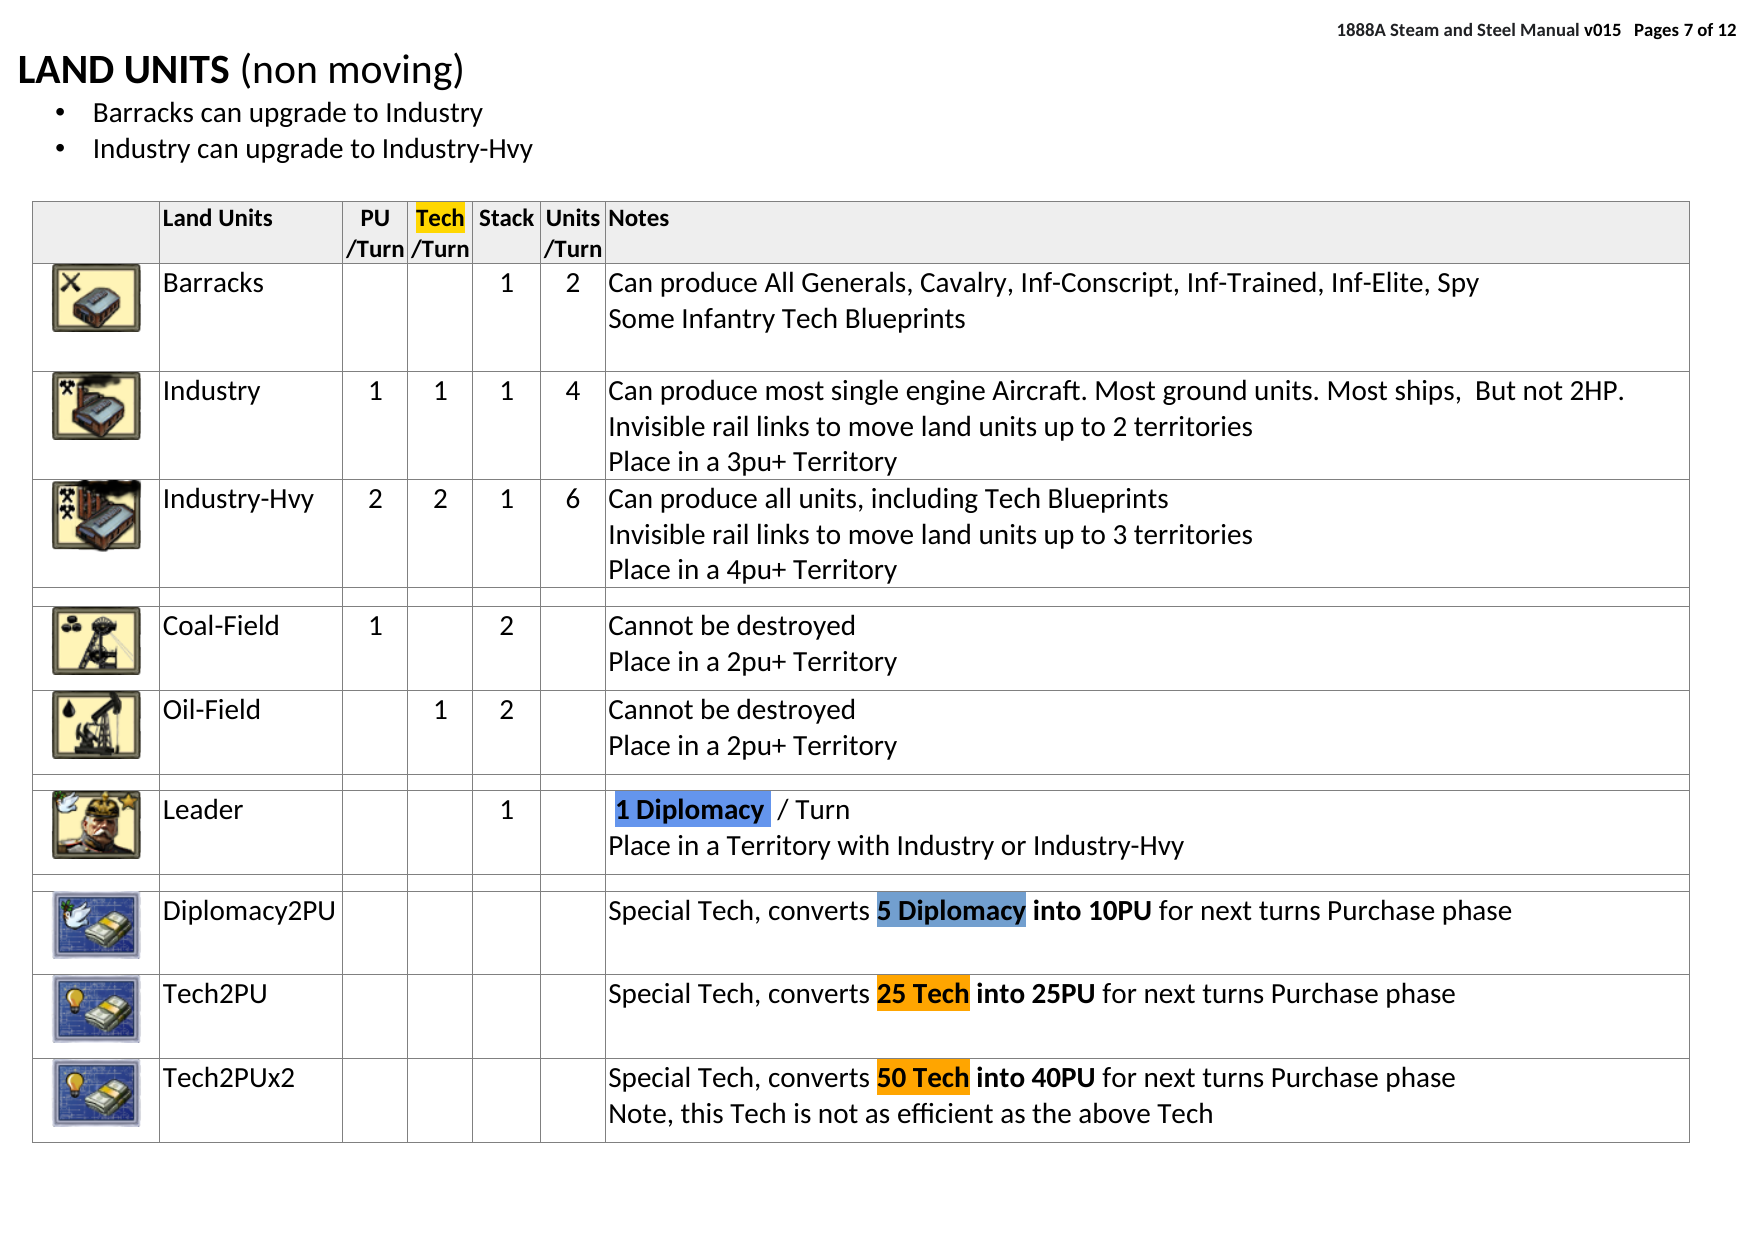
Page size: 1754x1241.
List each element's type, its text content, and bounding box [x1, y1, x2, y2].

table_cell [473, 875, 540, 891]
table_cell [473, 975, 540, 1058]
table_cell 2 [343, 480, 407, 587]
table_cell [541, 1059, 605, 1142]
table_cell Barracks [160, 264, 342, 371]
table_cell [343, 875, 407, 891]
table_cell 2 [408, 480, 472, 587]
table_cell [160, 875, 342, 891]
table_cell [541, 892, 605, 974]
table_cell Industry-Hvy [160, 480, 342, 587]
table_header PU /Turn [343, 202, 407, 263]
table_cell [541, 975, 605, 1058]
table_cell [33, 264, 159, 371]
picture [51, 691, 142, 759]
table_cell Oil-Field [160, 691, 342, 774]
table_cell [606, 588, 1689, 606]
table_header [33, 202, 159, 263]
table_header Stack [473, 202, 540, 263]
table_cell [473, 588, 540, 606]
picture [51, 607, 142, 675]
table_cell [541, 588, 605, 606]
table_cell 1 Diplomacy / Turn Place in a Territory with Industry or Industry-Hvy [606, 791, 1689, 874]
table_header Land Units [160, 202, 342, 263]
table_cell [160, 775, 342, 790]
table_header Units /Turn [541, 202, 605, 263]
table_cell [33, 691, 159, 774]
table_cell [408, 1059, 472, 1142]
table_cell [343, 775, 407, 790]
table_cell 4 [541, 372, 605, 479]
table_cell [408, 875, 472, 891]
table_cell [33, 1059, 159, 1142]
table_cell [541, 691, 605, 774]
table_cell 1 [473, 264, 540, 371]
table_cell [343, 892, 407, 974]
table_cell [541, 875, 605, 891]
table_cell [408, 791, 472, 874]
table_cell Coal-Field [160, 607, 342, 690]
table_cell 1 [408, 372, 472, 479]
list Industry can upgrade to Industry-Hvy [55, 130, 1736, 166]
table_cell Special Tech, converts 50 Tech into 40PU for next turns Purchase phase Note, this Tech is not as efficient as the above Tech [606, 1059, 1689, 1142]
picture [51, 372, 142, 440]
table_cell [606, 875, 1689, 891]
table_cell [343, 588, 407, 606]
table_cell [343, 791, 407, 874]
table_cell [33, 372, 159, 479]
table_cell [343, 975, 407, 1058]
table_cell 2 [473, 691, 540, 774]
table_cell [33, 875, 159, 891]
table_cell Leader [160, 791, 342, 874]
picture [51, 891, 142, 959]
table_cell Can produce most single engine Aircraft. Most ground units. Most ships, But not 2HP. Invisible rail links to move land units up to 2 territories Place in a 3pu+ Territory [606, 372, 1689, 479]
table_cell [408, 975, 472, 1058]
table_cell [33, 588, 159, 606]
table_cell [33, 480, 159, 587]
table_cell [33, 607, 159, 690]
table_header Notes [606, 202, 1689, 263]
table_cell Diplomacy2PU [160, 892, 342, 974]
table_cell Special Tech, converts 25 Tech into 25PU for next turns Purchase phase [606, 975, 1689, 1058]
table_cell [343, 1059, 407, 1142]
table_cell [408, 607, 472, 690]
table_cell Industry [160, 372, 342, 479]
table_cell [408, 588, 472, 606]
text LAND UNITS (non moving) [18, 43, 1736, 94]
table_cell [408, 892, 472, 974]
table_cell 1 [408, 691, 472, 774]
table_cell Tech2PUx2 [160, 1059, 342, 1142]
table_cell [33, 892, 159, 974]
table_cell Special Tech, converts 5 Diplomacy into 10PU for next turns Purchase phase [606, 892, 1689, 974]
table_cell [33, 791, 159, 874]
table_cell 2 [541, 264, 605, 371]
table_cell [473, 1059, 540, 1142]
table_cell 1 [473, 372, 540, 479]
table_cell [33, 975, 159, 1058]
picture [51, 1059, 142, 1127]
picture [51, 480, 142, 552]
table_cell [160, 588, 342, 606]
table_cell Can produce all units, including Tech Blueprints Invisible rail links to move land units up to 3 territories Place in a 4pu+ Territory [606, 480, 1689, 587]
list Barracks can upgrade to Industry [55, 94, 1736, 130]
table_header Tech/Turn [408, 202, 472, 263]
picture [51, 264, 142, 332]
table_cell Can produce All Generals, Cavalry, Inf-Conscript, Inf-Trained, Inf-Elite, Spy Some Infantry Tech Blueprints [606, 264, 1689, 371]
table_cell 2 [473, 607, 540, 690]
picture [51, 791, 142, 859]
table_cell Cannot be destroyed Place in a 2pu+ Territory [606, 607, 1689, 690]
table_cell 1 [343, 607, 407, 690]
table_cell [408, 264, 472, 371]
table_cell [343, 264, 407, 371]
table_cell 1 [473, 791, 540, 874]
table_cell Cannot be destroyed Place in a 2pu+ Territory [606, 691, 1689, 774]
table_cell Tech2PU [160, 975, 342, 1058]
table_cell 6 [541, 480, 605, 587]
table_cell 1 [473, 480, 540, 587]
table_cell [473, 775, 540, 790]
table_cell [541, 607, 605, 690]
table_cell [606, 775, 1689, 790]
table_cell [33, 775, 159, 790]
table_cell [343, 691, 407, 774]
table_cell [541, 791, 605, 874]
picture [51, 975, 142, 1043]
table_cell [473, 892, 540, 974]
table_cell [408, 775, 472, 790]
table_cell 1 [343, 372, 407, 479]
table_cell [541, 775, 605, 790]
